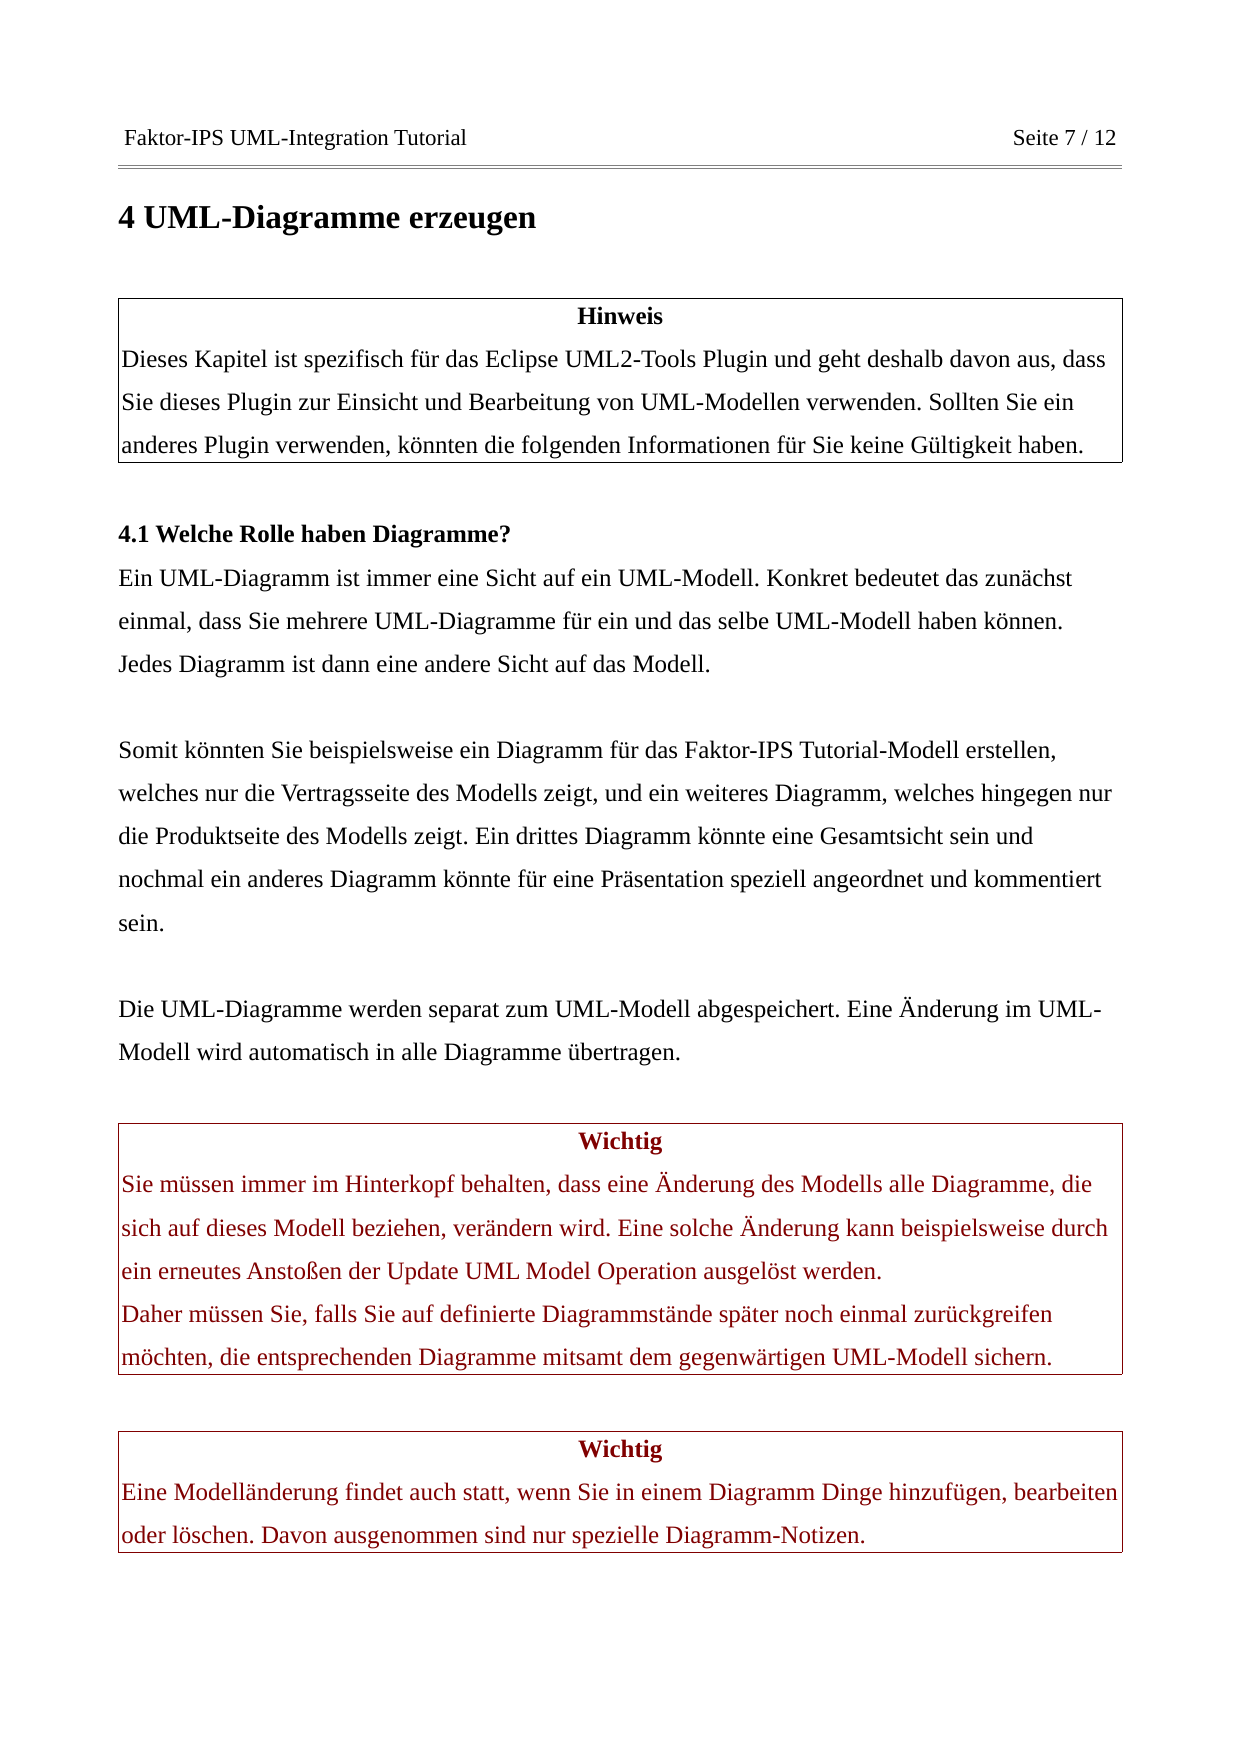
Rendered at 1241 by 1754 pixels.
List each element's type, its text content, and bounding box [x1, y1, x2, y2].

text 4 UML-Diagramme erzeugen [118, 197, 1122, 236]
text Ein UML-Diagramm ist immer eine Sicht auf ein UML-Modell. Konkret bedeutet das zunächst einmal, dass Sie mehrere UML-Diagramme für ein und das selbe UML-Modell haben können. Jedes Diagramm ist dann eine andere Sicht auf das Modell. [118, 563, 1122, 678]
text 4.1 Welche Rolle haben Diagramme? [118, 519, 1122, 548]
text Die UML-Diagramme werden separat zum UML-Modell abgespeichert. Eine Änderung im UML-Modell wird automatisch in alle Diagramme übertragen. [118, 994, 1122, 1066]
text Wichtig [119, 1432, 1122, 1463]
text Dieses Kapitel ist spezifisch für das Eclipse UML2-Tools Plugin und geht deshalb davon aus, dass Sie dieses Plugin zur Einsicht und Bearbeitung von UML-Modellen verwenden. Sollten Sie ein anderes Plugin verwenden, könnten die folgenden Informationen für Sie keine Gültigkeit haben. [119, 341, 1122, 462]
text Hinweis [119, 299, 1122, 330]
text Wichtig [119, 1124, 1122, 1155]
text Daher müssen Sie, falls Sie auf definierte Diagrammstände später noch einmal zurückgreifen möchten, die entsprechenden Diagramme mitsamt dem gegenwärtigen UML-Modell sichern. [119, 1296, 1122, 1374]
text Sie müssen immer im Hinterkopf behalten, dass eine Änderung des Modells alle Diagramme, die sich auf dieses Modell beziehen, verändern wird. Eine solche Änderung kann beispielsweise durch ein erneutes Anstoßen der Update UML Model Operation ausgelöst werden. [119, 1166, 1122, 1284]
text Eine Modelländerung findet auch statt, wenn Sie in einem Diagramm Dinge hinzufügen, bearbeiten oder löschen. Davon ausgenommen sind nur spezielle Diagramm-Notizen. [119, 1474, 1122, 1552]
text Somit könnten Sie beispielsweise ein Diagramm für das Faktor-IPS Tutorial-Modell erstellen, welches nur die Vertragsseite des Modells zeigt, und ein weiteres Diagramm, welches hingegen nur die Produktseite des Modells zeigt. Ein drittes Diagramm könnte eine Gesamtsicht sein und nochmal ein anderes Diagramm könnte für eine Präsentation speziell angeordnet und kommentiert sein. [118, 735, 1122, 936]
